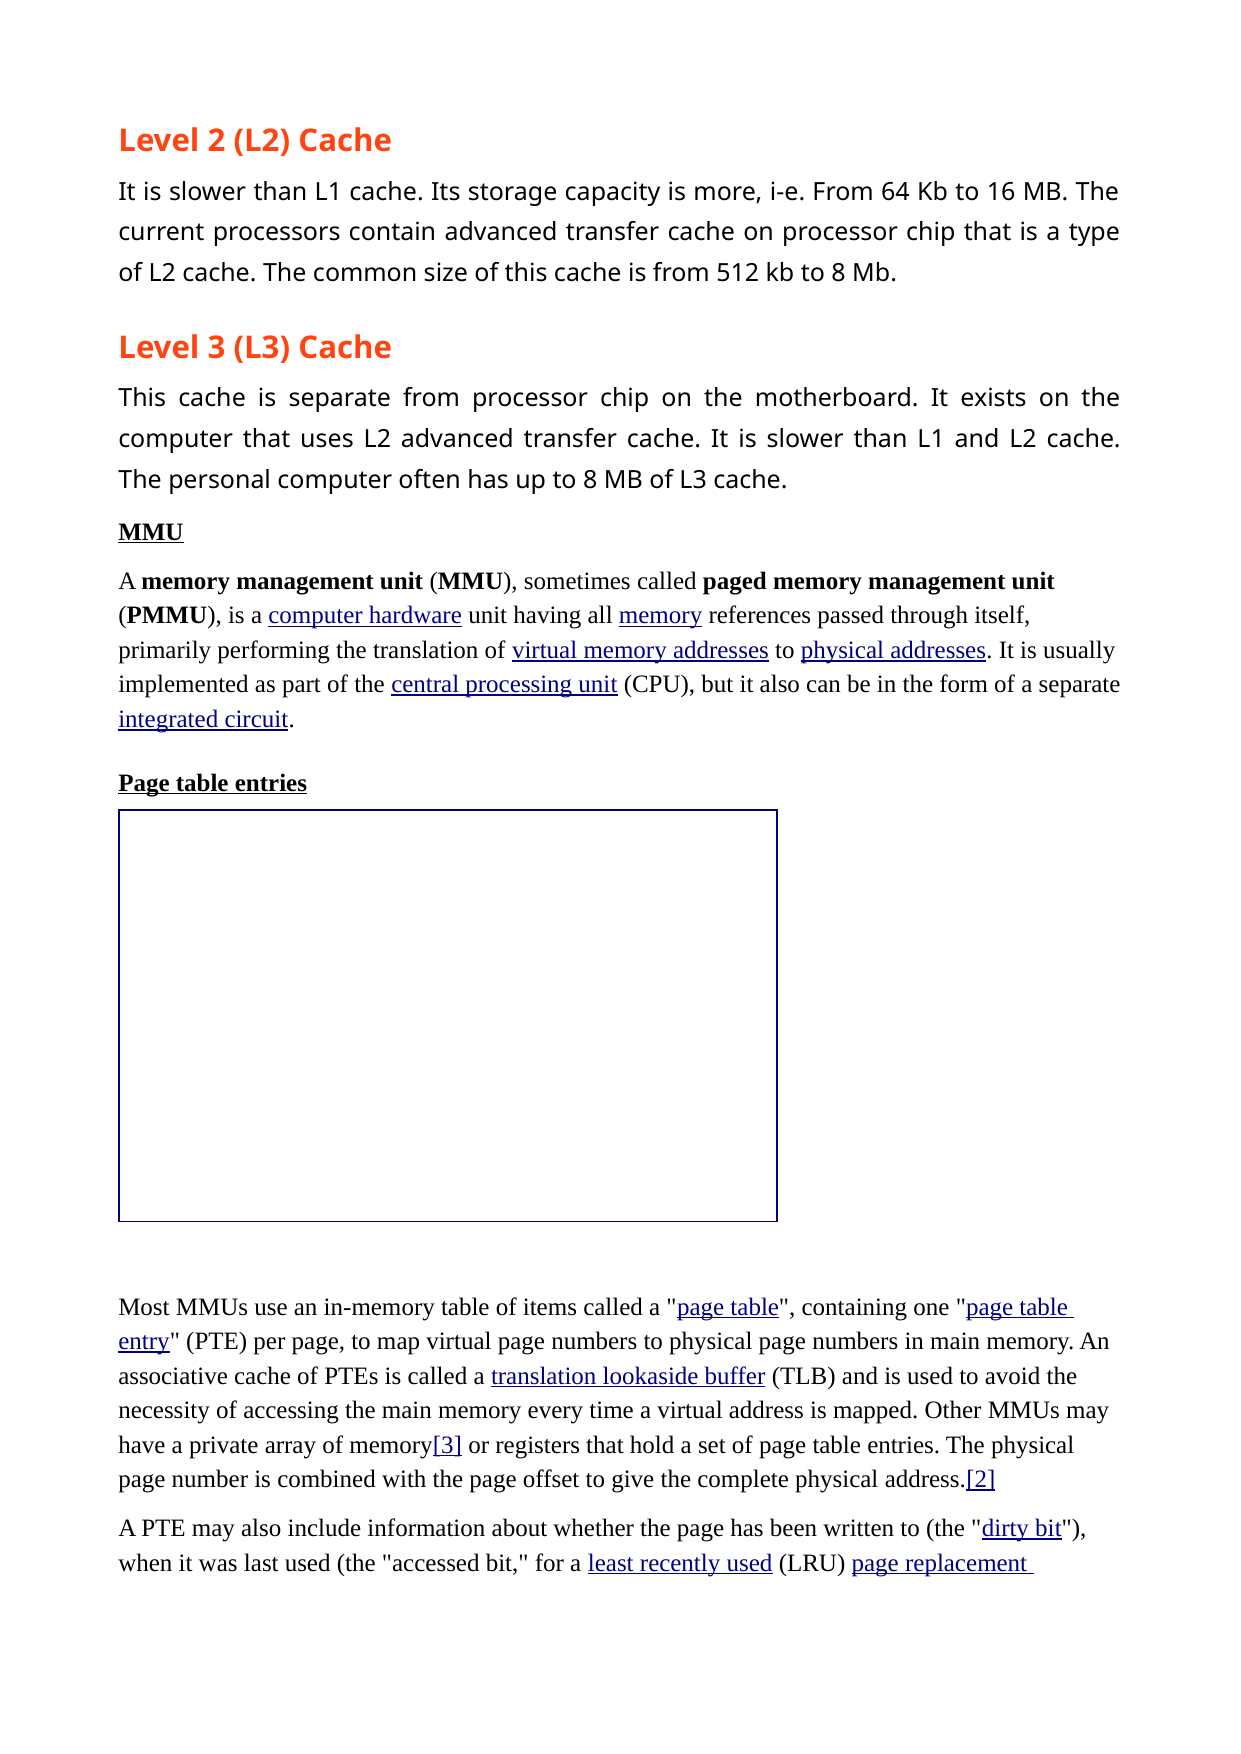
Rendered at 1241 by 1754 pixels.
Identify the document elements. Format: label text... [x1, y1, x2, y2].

text A PTE may also include information about whether the page has been written to (the "dirty bit"), when it was last used (the "accessed bit," for a least recently used (LRU) page replacement [118, 1513, 1122, 1577]
text It is slower than L1 cache. Its storage capacity is more, i-e. From 64 Kb to 16 MB. The current processors contain advanced transfer cache on processor chip that is a type of L2 cache. The common size of this cache is from 512 kb to 8 Mb. [118, 173, 1122, 289]
subtitle Level 2 (L2) Cache [118, 118, 1122, 161]
subtitle Level 3 (L3) Cache [118, 325, 1122, 367]
text A memory management unit (MMU), sometimes called paged memory management unit (PMMU), is a computer hardware unit having all memory references passed through itself, primarily performing the translation of virtual memory addresses to physical addresses. It is usually implemented as part of the central processing unit (CPU), but it also can be in the form of a separate integrated circuit. [118, 566, 1122, 733]
text Most MMUs use an in-memory table of items called a "page table", containing one "page table entry" (PTE) per page, to map virtual page numbers to physical page numbers in main memory. An associative cache of PTEs is called a translation lookaside buffer (TLB) and is used to avoid the necessity of accessing the main memory every time a virtual address is mapped. Other MMUs may have a private array of memory[3] or registers that hold a set of page table entries. The physical page number is combined with the page offset to give the complete physical address.[2] [118, 1292, 1122, 1493]
subtitle Page table entries [118, 768, 1122, 796]
text MMU [118, 517, 1122, 546]
text This cache is separate from processor chip on the motherboard. It exists on the computer that uses L2 advanced transfer cache. It is slower than L1 and L2 cache. The personal computer often has up to 8 MB of L3 cache. [118, 380, 1122, 496]
